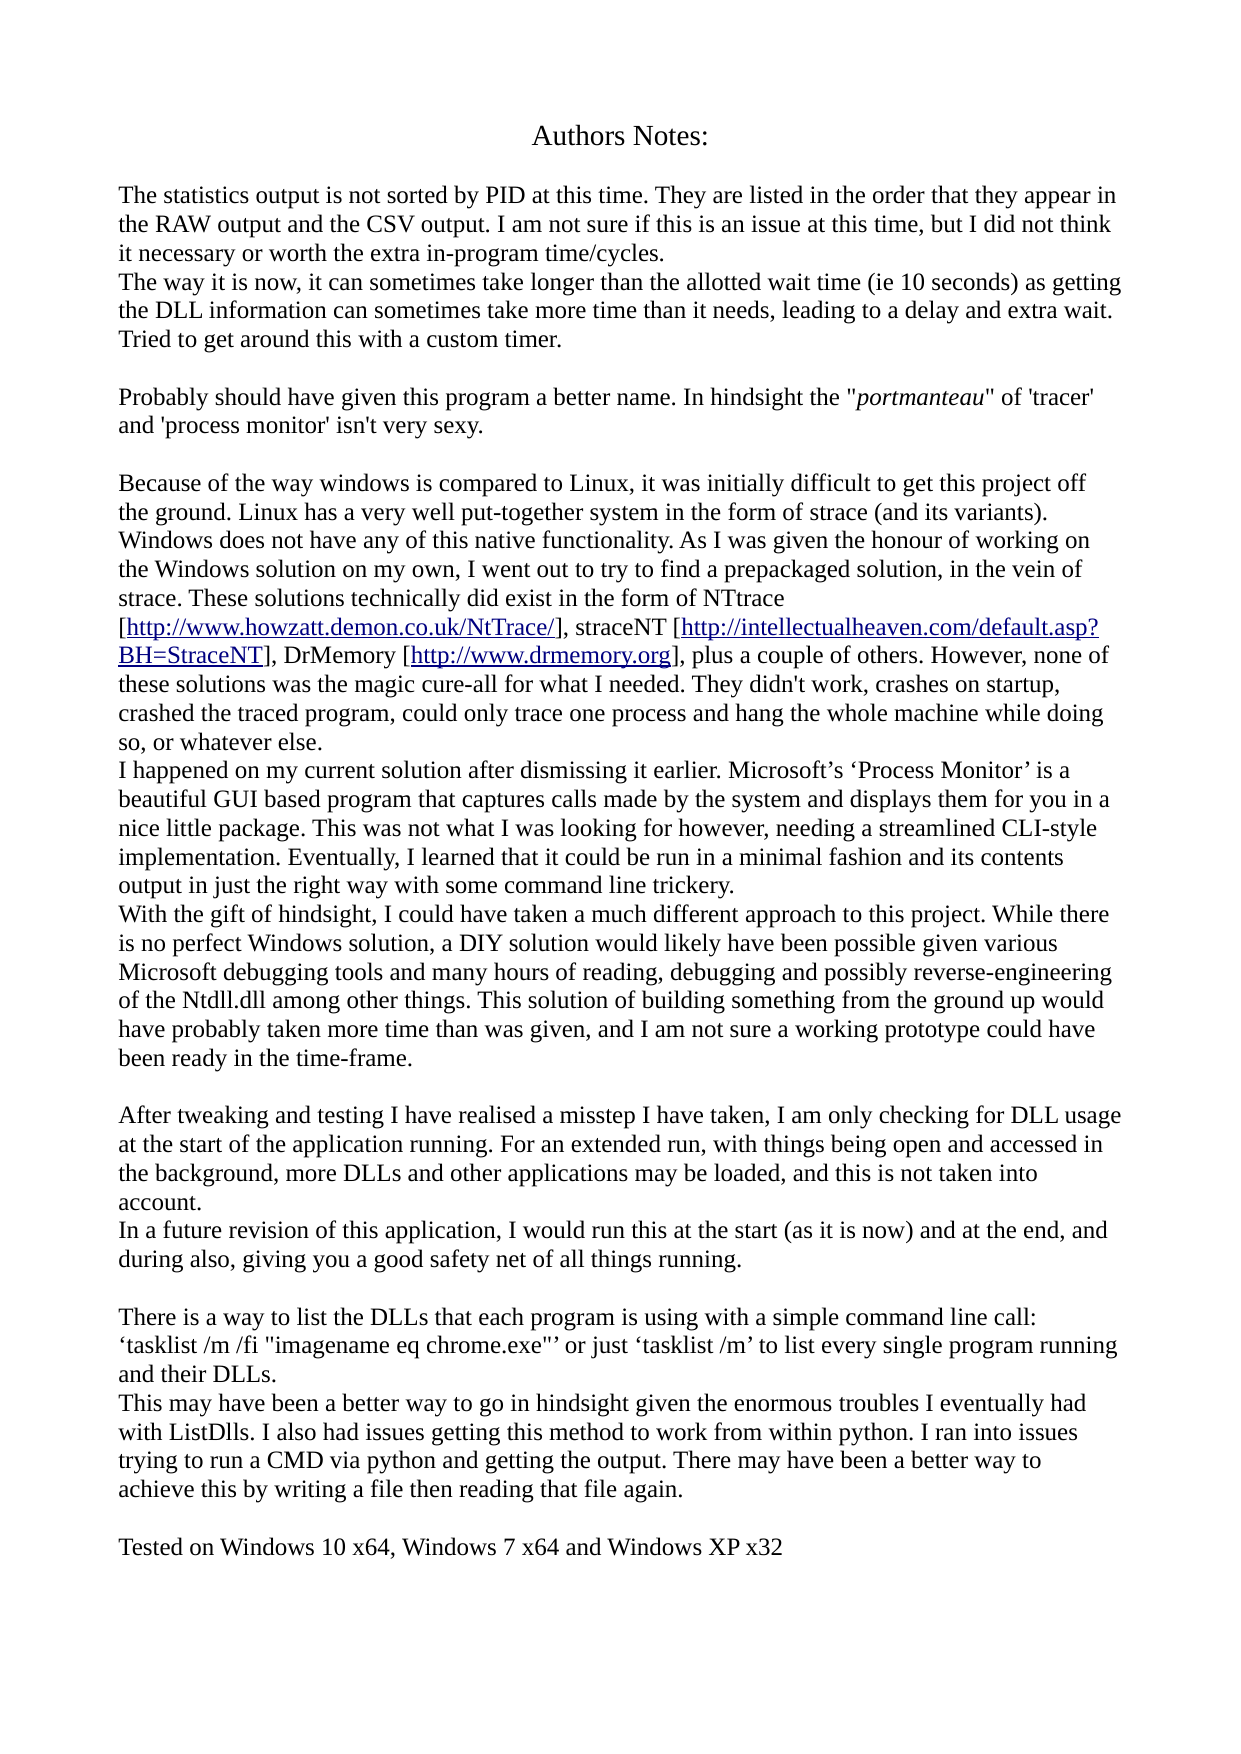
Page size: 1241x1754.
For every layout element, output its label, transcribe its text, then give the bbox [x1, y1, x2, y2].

text The way it is now, it can sometimes take longer than the allotted wait time (ie 10 seconds) as getting the DLL information can sometimes take more time than it needs, leading to a delay and extra wait. Tried to get around this with a custom timer. [118, 267, 1122, 353]
text The statistics output is not sorted by PID at this time. They are listed in the order that they appear in the RAW output and the CSV output. I am not sure if this is an issue at this time, but I did not think it necessary or worth the extra in-program time/cycles. [118, 180, 1122, 267]
text There is a way to list the DLLs that each program is using with a simple command line call: [118, 1302, 1122, 1330]
text Authors Notes: [118, 118, 1122, 152]
text This may have been a better way to go in hindsight given the enormous troubles I eventually had with ListDlls. I also had issues getting this method to work from within python. I ran into issues trying to run a CMD via python and getting the output. There may have been a better way to achieve this by writing a file then reading that file again. [118, 1388, 1122, 1503]
text With the gift of hindsight, I could have taken a much different approach to this project. While there is no perfect Windows solution, a DIY solution would likely have been possible given various Microsoft debugging tools and many hours of reading, debugging and possibly reverse-engineering of the Ntdll.dll among other things. This solution of building something from the ground up would have probably taken more time than was given, and I am not sure a working prototype could have been ready in the time-frame. [118, 899, 1122, 1072]
text Because of the way windows is compared to Linux, it was initially difficult to get this project off the ground. Linux has a very well put-together system in the form of strace (and its variants). Windows does not have any of this native functionality. As I was given the honour of working on the Windows solution on my own, I went out to try to find a prepackaged solution, in the vein of strace. These solutions technically did exist in the form of NTtrace [http://www.howzatt.demon.co.uk/NtTrace/], straceNT [http://intellectualheaven.com/default.asp?BH=StraceNT], DrMemory [http://www.drmemory.org], plus a couple of others. However, none of these solutions was the magic cure-all for what I needed. They didn't work, crashes on startup, crashed the traced program, could only trace one process and hang the whole machine while doing so, or whatever else. [118, 468, 1122, 755]
text ‘tasklist /m /fi "imagename eq chrome.exe"’ or just ‘tasklist /m’ to list every single program running and their DLLs. [118, 1330, 1122, 1388]
text I happened on my current solution after dismissing it earlier. Microsoft’s ‘Process Monitor’ is a beautiful GUI based program that captures calls made by the system and displays them for you in a nice little package. This was not what I was looking for however, needing a streamlined CLI-style implementation. Eventually, I learned that it could be run in a minimal fashion and its contents output in just the right way with some command line trickery. [118, 755, 1122, 899]
text Tested on Windows 10 x64, Windows 7 x64 and Windows XP x32 [118, 1532, 1122, 1560]
text After tweaking and testing I have realised a misstep I have taken, I am only checking for DLL usage at the start of the application running. For an extended run, with things being open and accessed in the background, more DLLs and other applications may be loaded, and this is not taken into account. [118, 1100, 1122, 1215]
text In a future revision of this application, I would run this at the start (as it is now) and at the end, and during also, giving you a good safety net of all things running. [118, 1215, 1122, 1273]
text Probably should have given this program a better name. In hindsight the "portmanteau" of 'tracer' and 'process monitor' isn't very sexy. [118, 382, 1122, 439]
